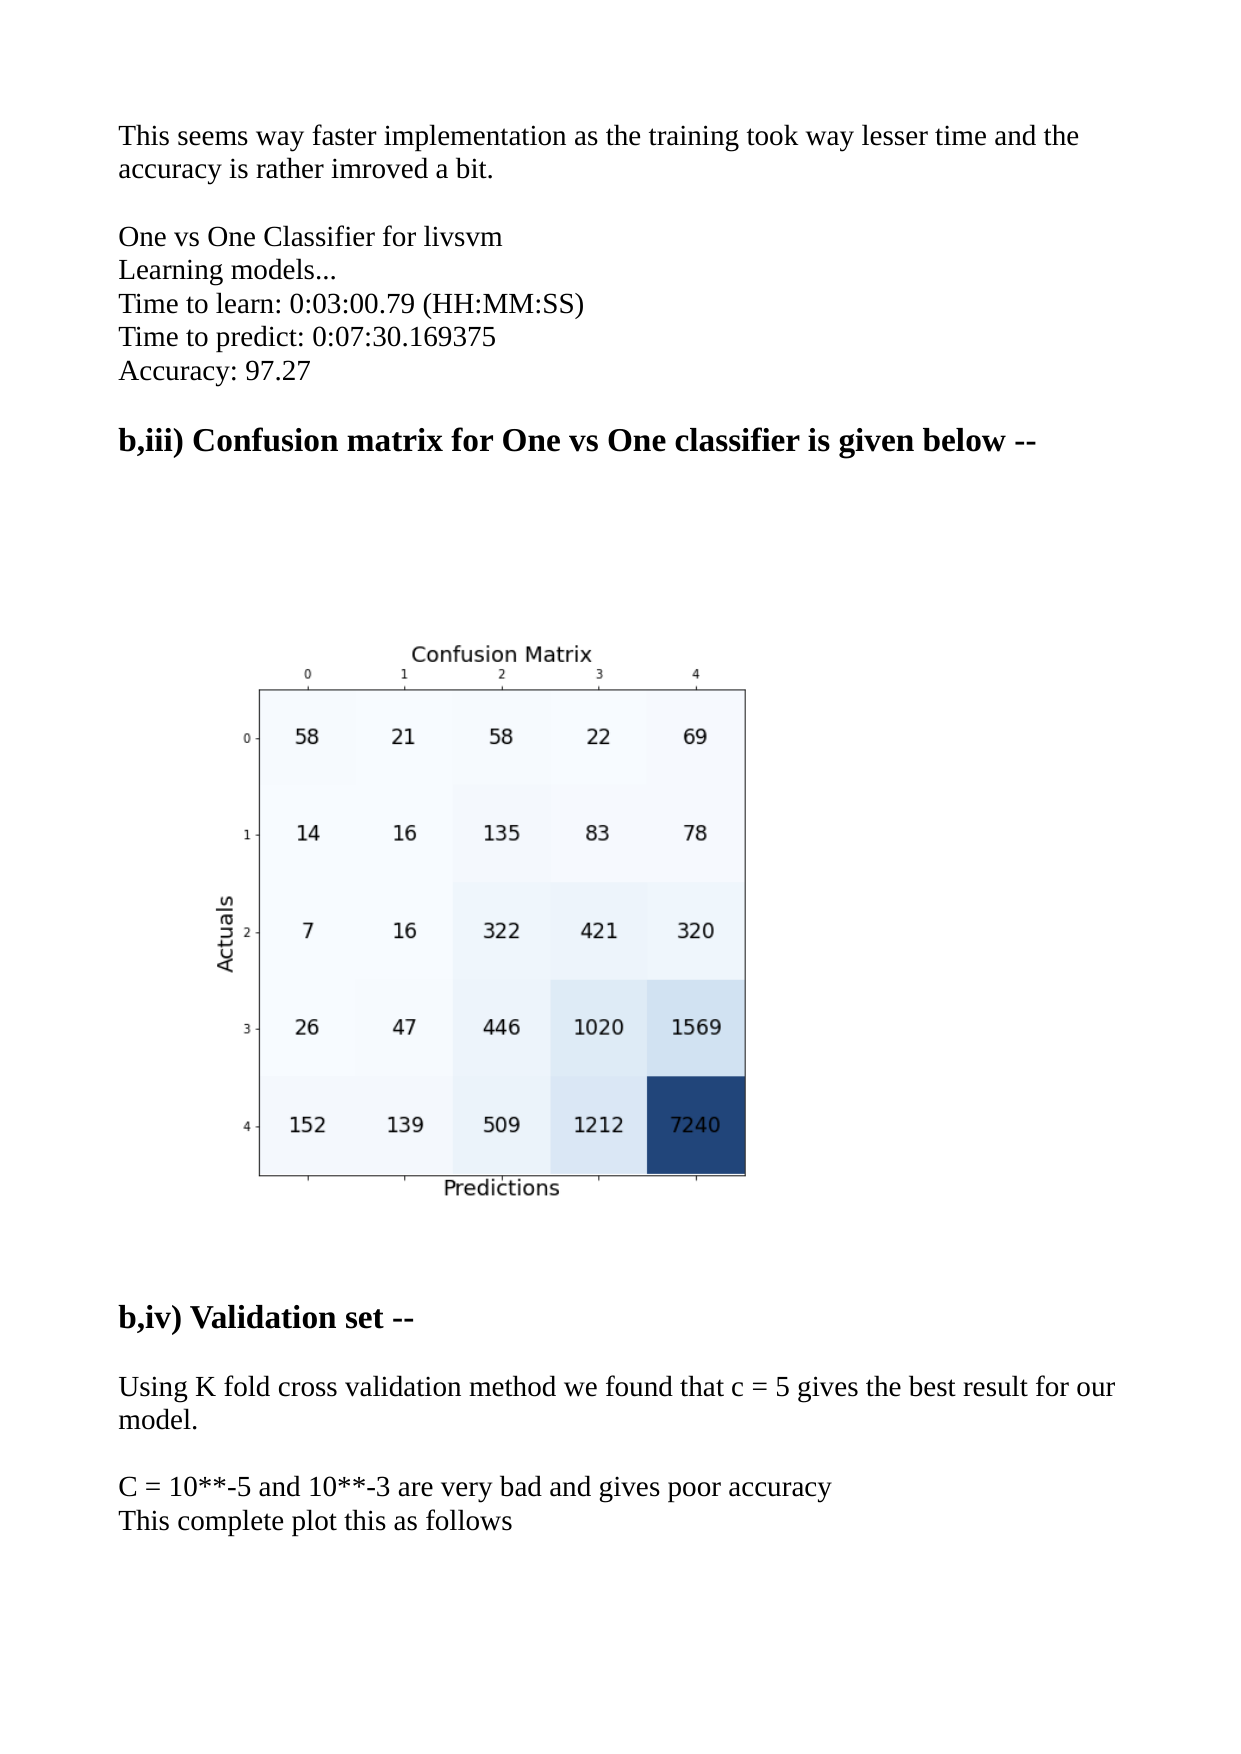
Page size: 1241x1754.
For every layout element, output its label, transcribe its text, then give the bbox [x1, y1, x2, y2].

text One vs One Classifier for livsvm [118, 219, 1122, 252]
text Using K fold cross validation method we found that c = 5 gives the best result for our model. [118, 1369, 1122, 1436]
text Learning models... [118, 252, 1122, 286]
picture [172, 612, 815, 1255]
text C = 10**-5 and 10**-3 are very bad and gives poor accuracy [118, 1469, 1122, 1503]
text This complete plot this as follows [118, 1503, 1122, 1536]
text Time to learn: 0:03:00.79 (HH:MM:SS) [118, 286, 1122, 319]
text Time to predict: 0:07:30.169375 [118, 319, 1122, 353]
text b,iv) Validation set -- [118, 1297, 1122, 1335]
text b,iii) Confusion matrix for One vs One classifier is given below -- [118, 420, 1122, 458]
text This seems way faster implementation as the training took way lesser time and the accuracy is rather imroved a bit. [118, 118, 1122, 185]
text Accuracy: 97.27 [118, 353, 1122, 386]
